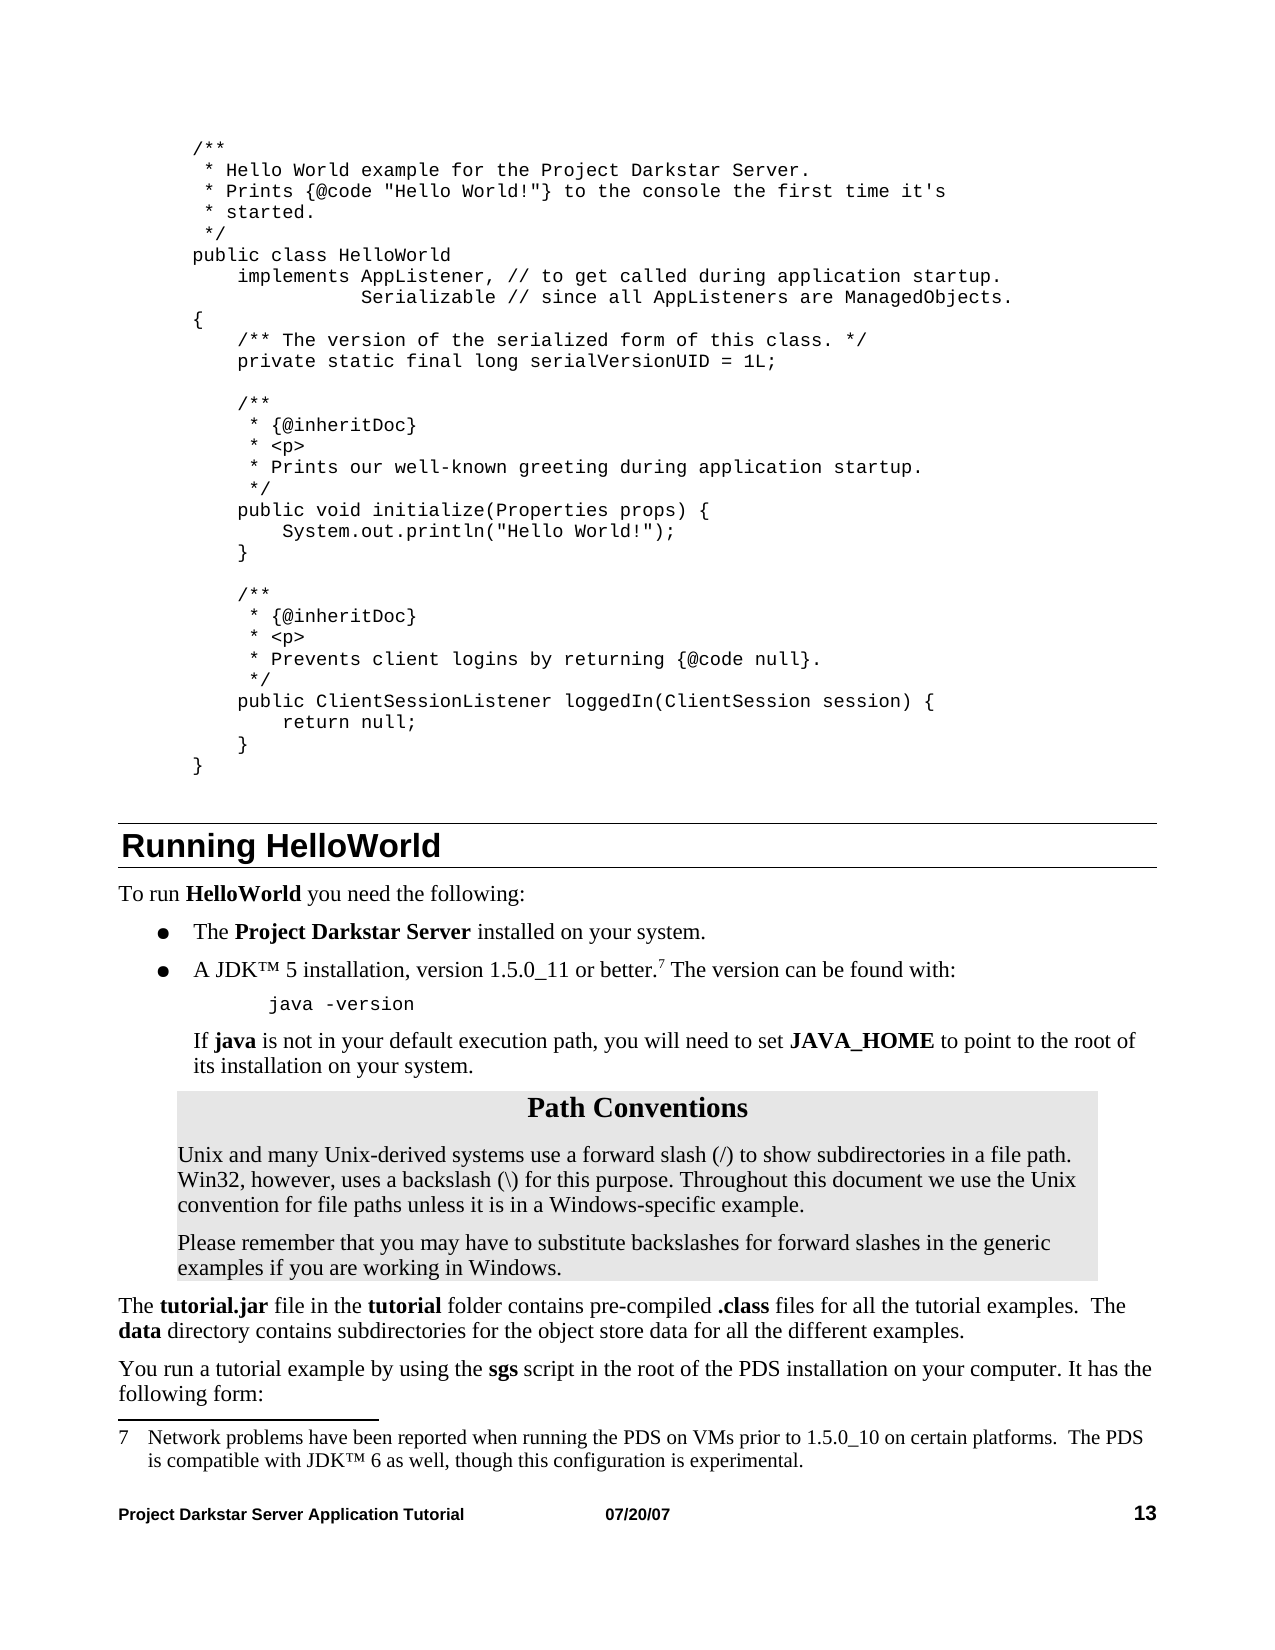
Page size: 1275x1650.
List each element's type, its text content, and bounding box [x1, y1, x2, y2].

title Path Conventions [177, 1091, 1098, 1124]
text * started. */ public class HelloWorld implements AppListener, // to get called during application startup. Serializable // since all AppListeners are ManagedObjects. { /** The version of the serialized form of this class. */ private static final long serialVersionUID = 1L; /** * {@inheritDoc} * <p> * Prints our well-known greeting during application startup. */ public void initialize(Properties props) { System.out.println("Hello World!"); } /** * {@inheritDoc} * <p> * Prevents client logins by returning {@code null}. */ public ClientSessionListener loggedIn(ClientSession session) { return null; } } [192, 203, 1098, 798]
subtitle Running HelloWorld [118, 824, 1157, 867]
list If java is not in your default execution path, you will need to set JAVA_HOME to point to the root of its installation on your system. [156, 1028, 1157, 1079]
text The tutorial.jar file in the tutorial folder contains pre-compiled .class files for all the tutorial examples. The data directory contains subdirectories for the object store data for all the different examples. [118, 1293, 1157, 1343]
text /** * Hello World example for the Project Darkstar Server. * Prints {@code "Hello World!"} to the console the first time it's [192, 118, 1098, 203]
list A JDK™ 5 installation, version 1.5.0_11 or better. The version can be found with: [156, 957, 1157, 982]
list The Project Darkstar Server installed on your system. [156, 919, 1157, 944]
text To run HelloWorld you need the following: [118, 881, 1157, 906]
text Please remember that you may have to substitute backslashes for forward slashes in the generic examples if you are working in Windows. [177, 1230, 1098, 1281]
text Unix and many Unix-derived systems use a forward slash (/) to show subdirectories in a file path. Win32, however, uses a backslash (\) for this purpose. Throughout this document we use the Unix convention for file paths unless it is in a Windows-specific example. [177, 1142, 1098, 1218]
list java -version [268, 995, 1157, 1016]
list Network problems have been reported when running the PDS on VMs prior to 1.5.0_10 on certain platforms. The PDS is compatible with JDK™ 6 as well, though this configuration is experimental. [118, 1426, 1157, 1472]
text You run a tutorial example by using the sgs script in the root of the PDS installation on your computer. It has the following form: [118, 1356, 1157, 1407]
